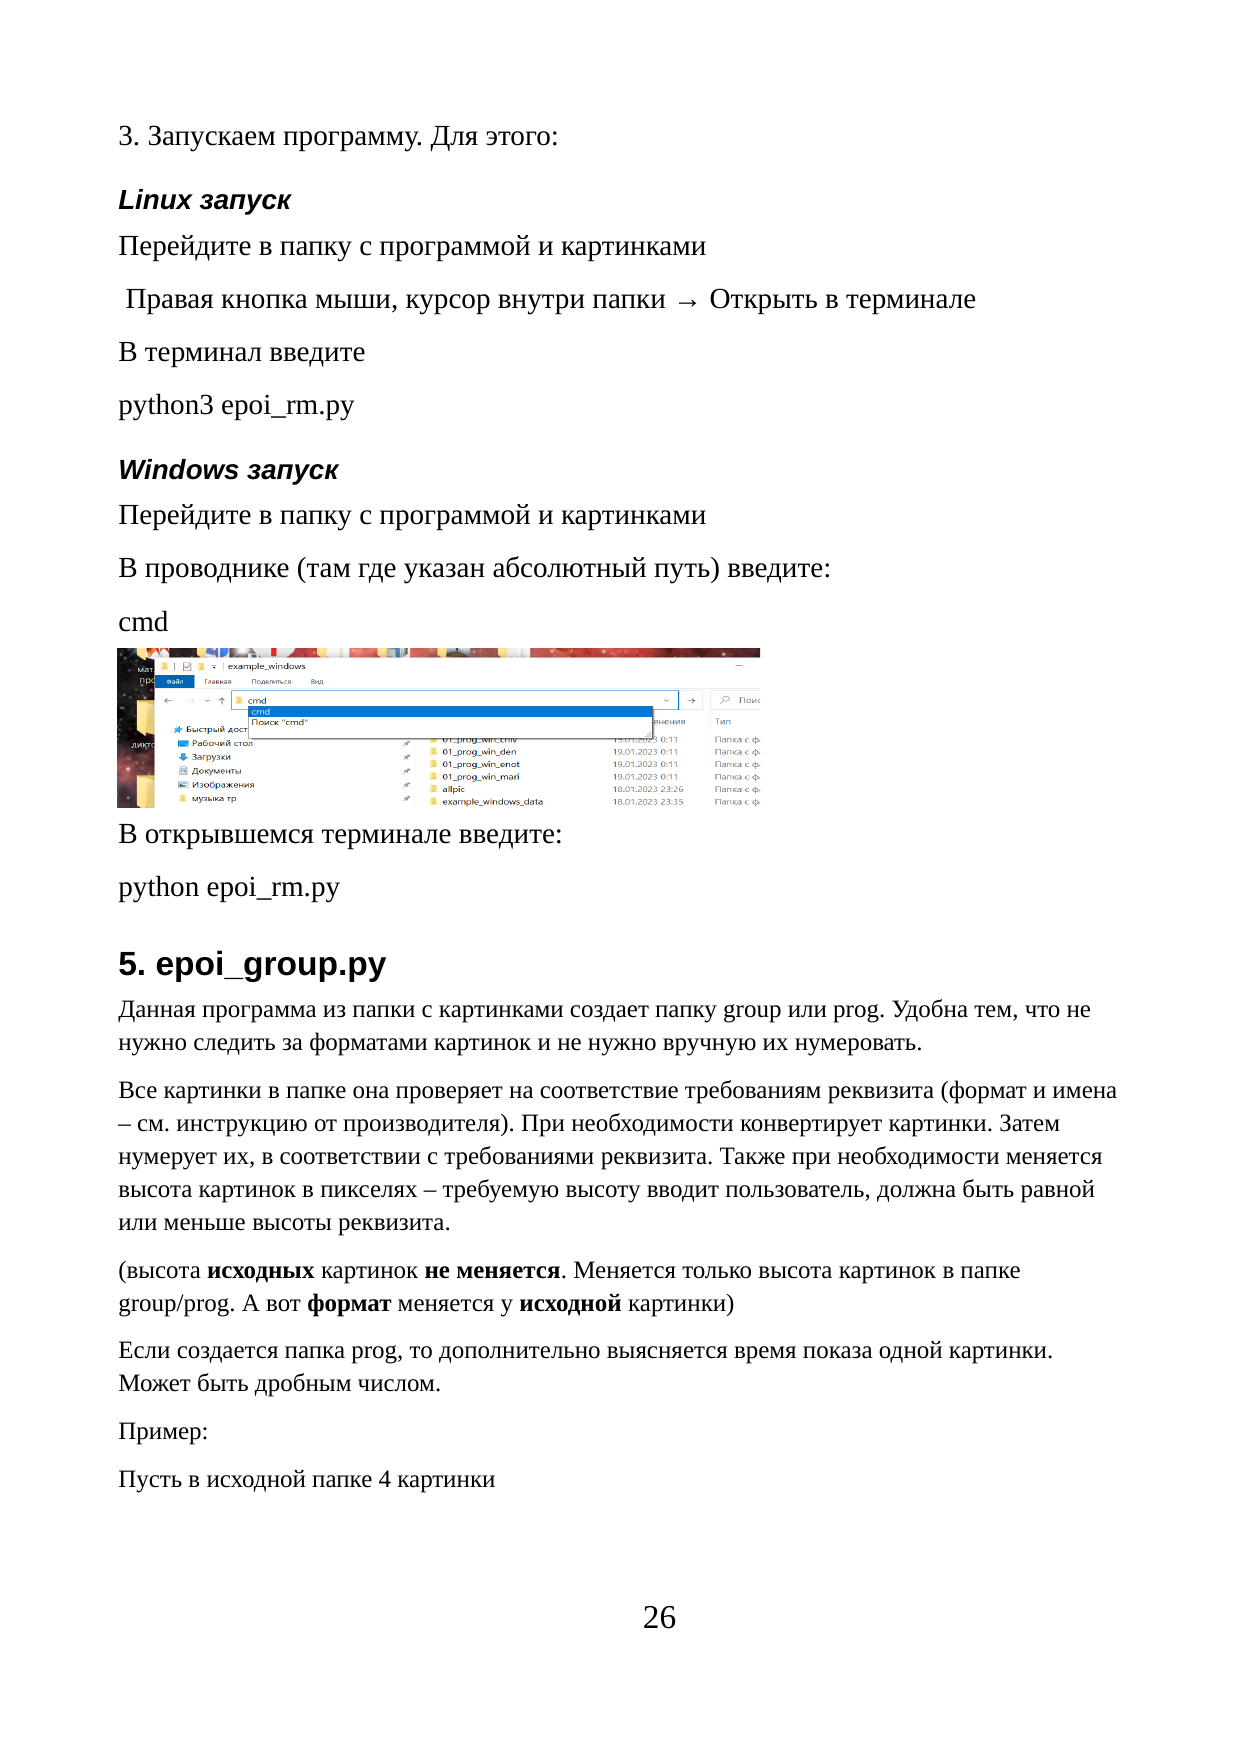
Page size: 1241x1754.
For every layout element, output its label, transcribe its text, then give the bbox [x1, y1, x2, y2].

text Пусть в исходной папке 4 картинки [118, 1464, 1122, 1492]
text В проводнике (там где указан абсолютный путь) введите: [118, 551, 1122, 584]
subtitle Linux запуск [118, 184, 1122, 216]
text Перейдите в папку с программой и картинками [118, 497, 1122, 531]
text cmd [118, 604, 1122, 637]
text python epoi_rm.py [118, 869, 1122, 903]
text Пример: [118, 1416, 1122, 1445]
text Все картинки в папке она проверяет на соответствие требованиям реквизита (формат и имена – см. инструкцию от производителя). При необходимости конвертирует картинки. Затем нумерует их, в соответствии с требованиями реквизита. Также при необходимости меняется высота картинок в пикселях – требуемую высоту вводит пользователь, должна быть равной или меньше высоты реквизита. [118, 1075, 1122, 1236]
text В терминал введите [118, 334, 1122, 368]
text Перейдите в папку с программой и картинками [118, 228, 1122, 262]
text Если создается папка prog, то дополнительно выясняется время показа одной картинки. Может быть дробным числом. [118, 1335, 1122, 1397]
text 3. Запускаем программу. Для этого: [118, 118, 1122, 152]
text (высота исходных картинок не меняется. Меняется только высота картинок в папке group/prog. А вот формат меняется у исходной картинки) [118, 1255, 1122, 1317]
subtitle Windows запуск [118, 453, 1122, 485]
text Правая кнопка мыши, курсор внутри папки → Открыть в терминале [118, 281, 1122, 315]
text Данная программа из папки с картинками создает папку group или prog. Удобна тем, что не нужно следить за форматами картинок и не нужно вручную их нумеровать. [118, 994, 1122, 1056]
text В открывшемся терминале введите: [118, 816, 1122, 850]
text python3 epoi_rm.py [118, 387, 1122, 421]
subtitle 5. epoi_group.py [118, 943, 1122, 982]
picture [117, 648, 761, 808]
